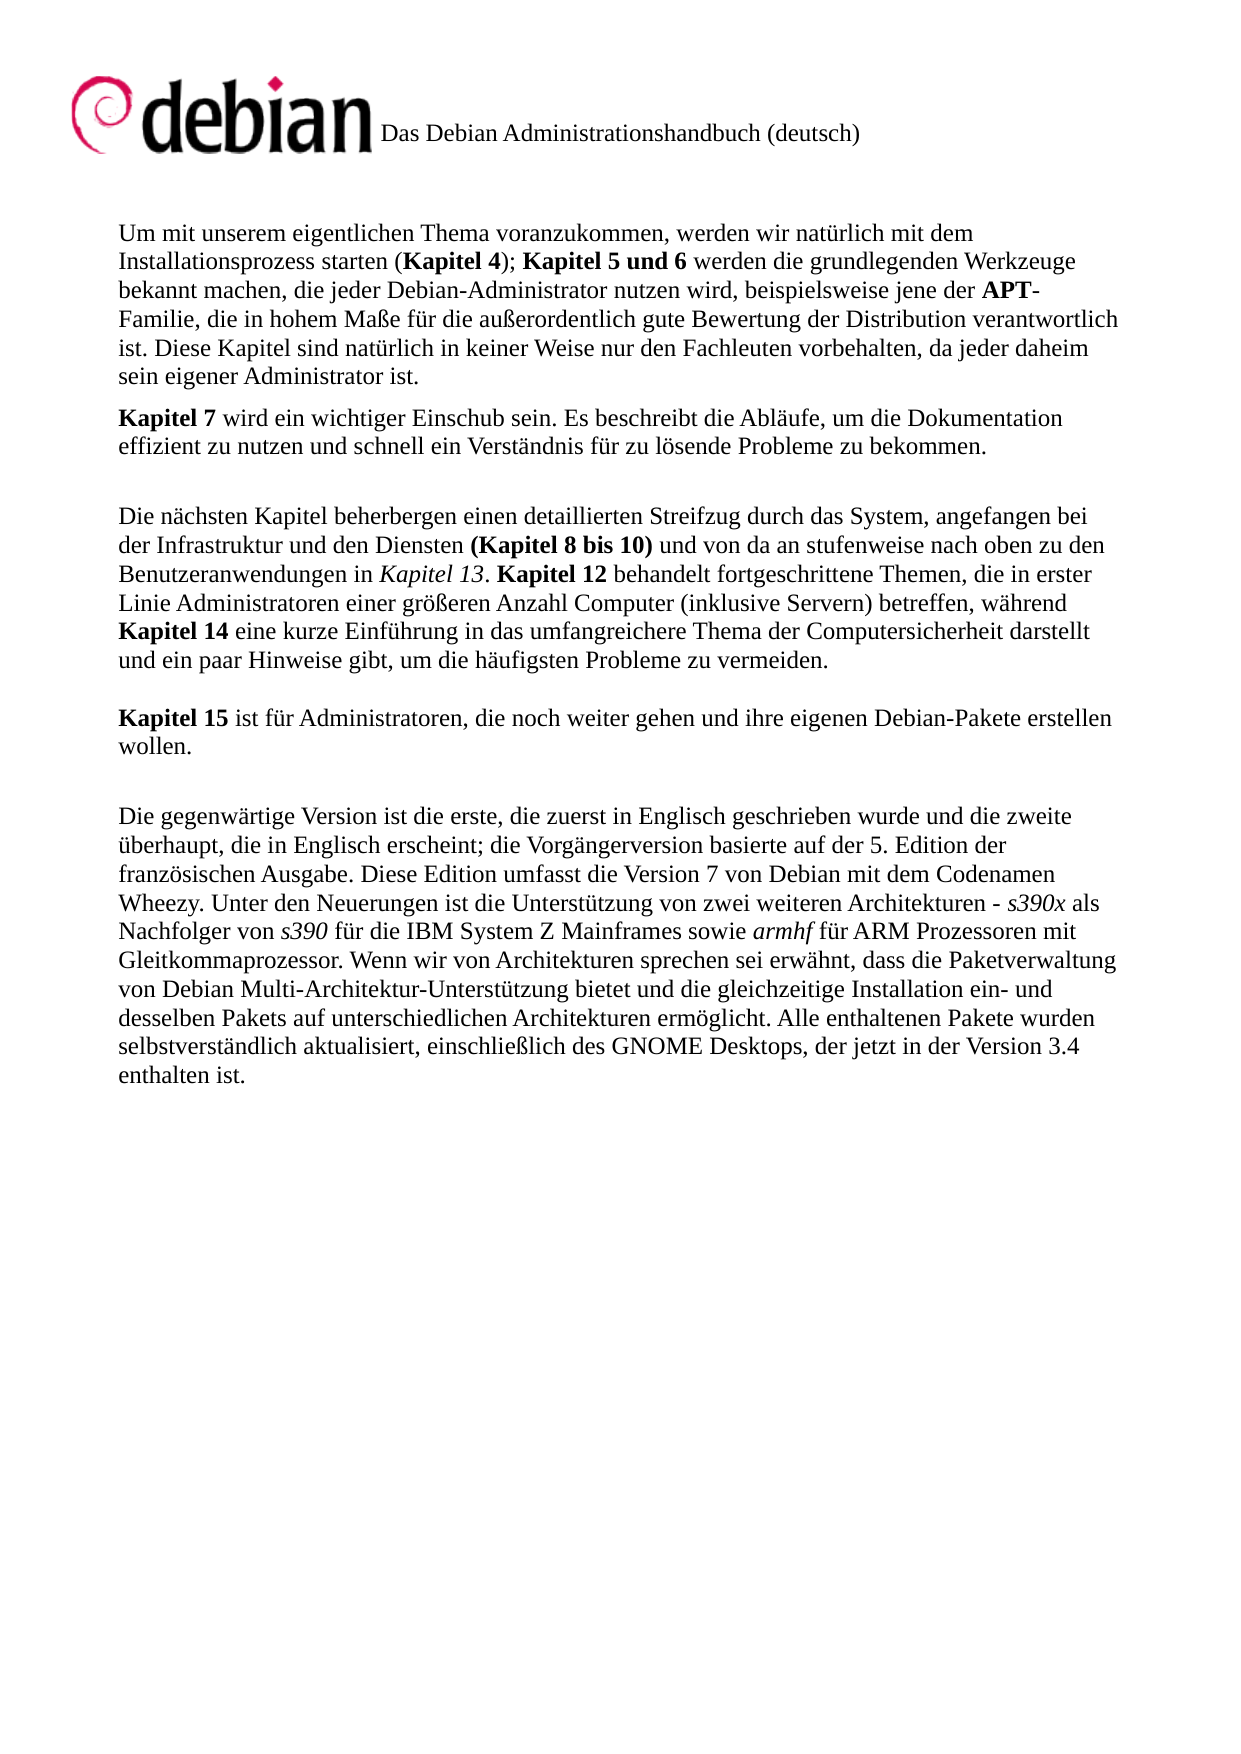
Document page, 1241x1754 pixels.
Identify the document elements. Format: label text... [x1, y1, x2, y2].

text Kapitel 7 wird ein wichtiger Einschub sein. Es beschreibt die Abläufe, um die Dokumentation effizient zu nutzen und schnell ein Verständnis für zu lösende Probleme zu bekommen. [118, 403, 1122, 460]
text Um mit unserem eigentlichen Thema voranzukommen, werden wir natürlich mit dem Installationsprozess starten (Kapitel 4); Kapitel 5 und 6 werden die grundlegenden Werkzeuge bekannt machen, die jeder Debian-Administrator nutzen wird, beispielsweise jene der APT-Familie, die in hohem Maße für die außerordentlich gute Bewertung der Distribution verantwortlich ist. Diese Kapitel sind natürlich in keiner Weise nur den Fachleuten vorbehalten, da jeder daheim sein eigener Administrator ist. [118, 218, 1122, 390]
text Die gegenwärtige Version ist die erste, die zuerst in Englisch geschrieben wurde und die zweite überhaupt, die in Englisch erscheint; die Vorgängerversion basierte auf der 5. Edition der französischen Ausgabe. Diese Edition umfasst die Version 7 von Debian mit dem Codenamen Wheezy. Unter den Neuerungen ist die Unterstützung von zwei weiteren Architekturen - s390x als Nachfolger von s390 für die IBM System Z Mainframes sowie armhf für ARM Prozessoren mit Gleitkommaprozessor. Wenn wir von Architekturen sprechen sei erwähnt, dass die Paketverwaltung von Debian Multi-Architektur-Unterstützung bietet und die gleichzeitige Installation ein- und desselben Pakets auf unterschiedlichen Architekturen ermöglicht. Alle enthaltenen Pakete wurden selbstverständlich aktualisiert, einschließlich des GNOME Desktops, der jetzt in der Version 3.4 enthalten ist. [118, 801, 1122, 1089]
text Die nächsten Kapitel beherbergen einen detaillierten Streifzug durch das System, angefangen bei der Infrastruktur und den Diensten (Kapitel 8 bis 10) und von da an stufenweise nach oben zu den Benutzeranwendungen in Kapitel 13. Kapitel 12 behandelt fortgeschrittene Themen, die in erster Linie Administratoren einer größeren Anzahl Computer (inklusive Servern) betreffen, während Kapitel 14 eine kurze Einführung in das umfangreichere Thema der Computersicherheit darstellt und ein paar Hinweise gibt, um die häufigsten Probleme zu vermeiden. [118, 501, 1122, 674]
picture [71, 76, 372, 154]
text Kapitel 15 ist für Administratoren, die noch weiter gehen und ihre eigenen Debian-Pakete erstellen wollen. [118, 703, 1122, 760]
